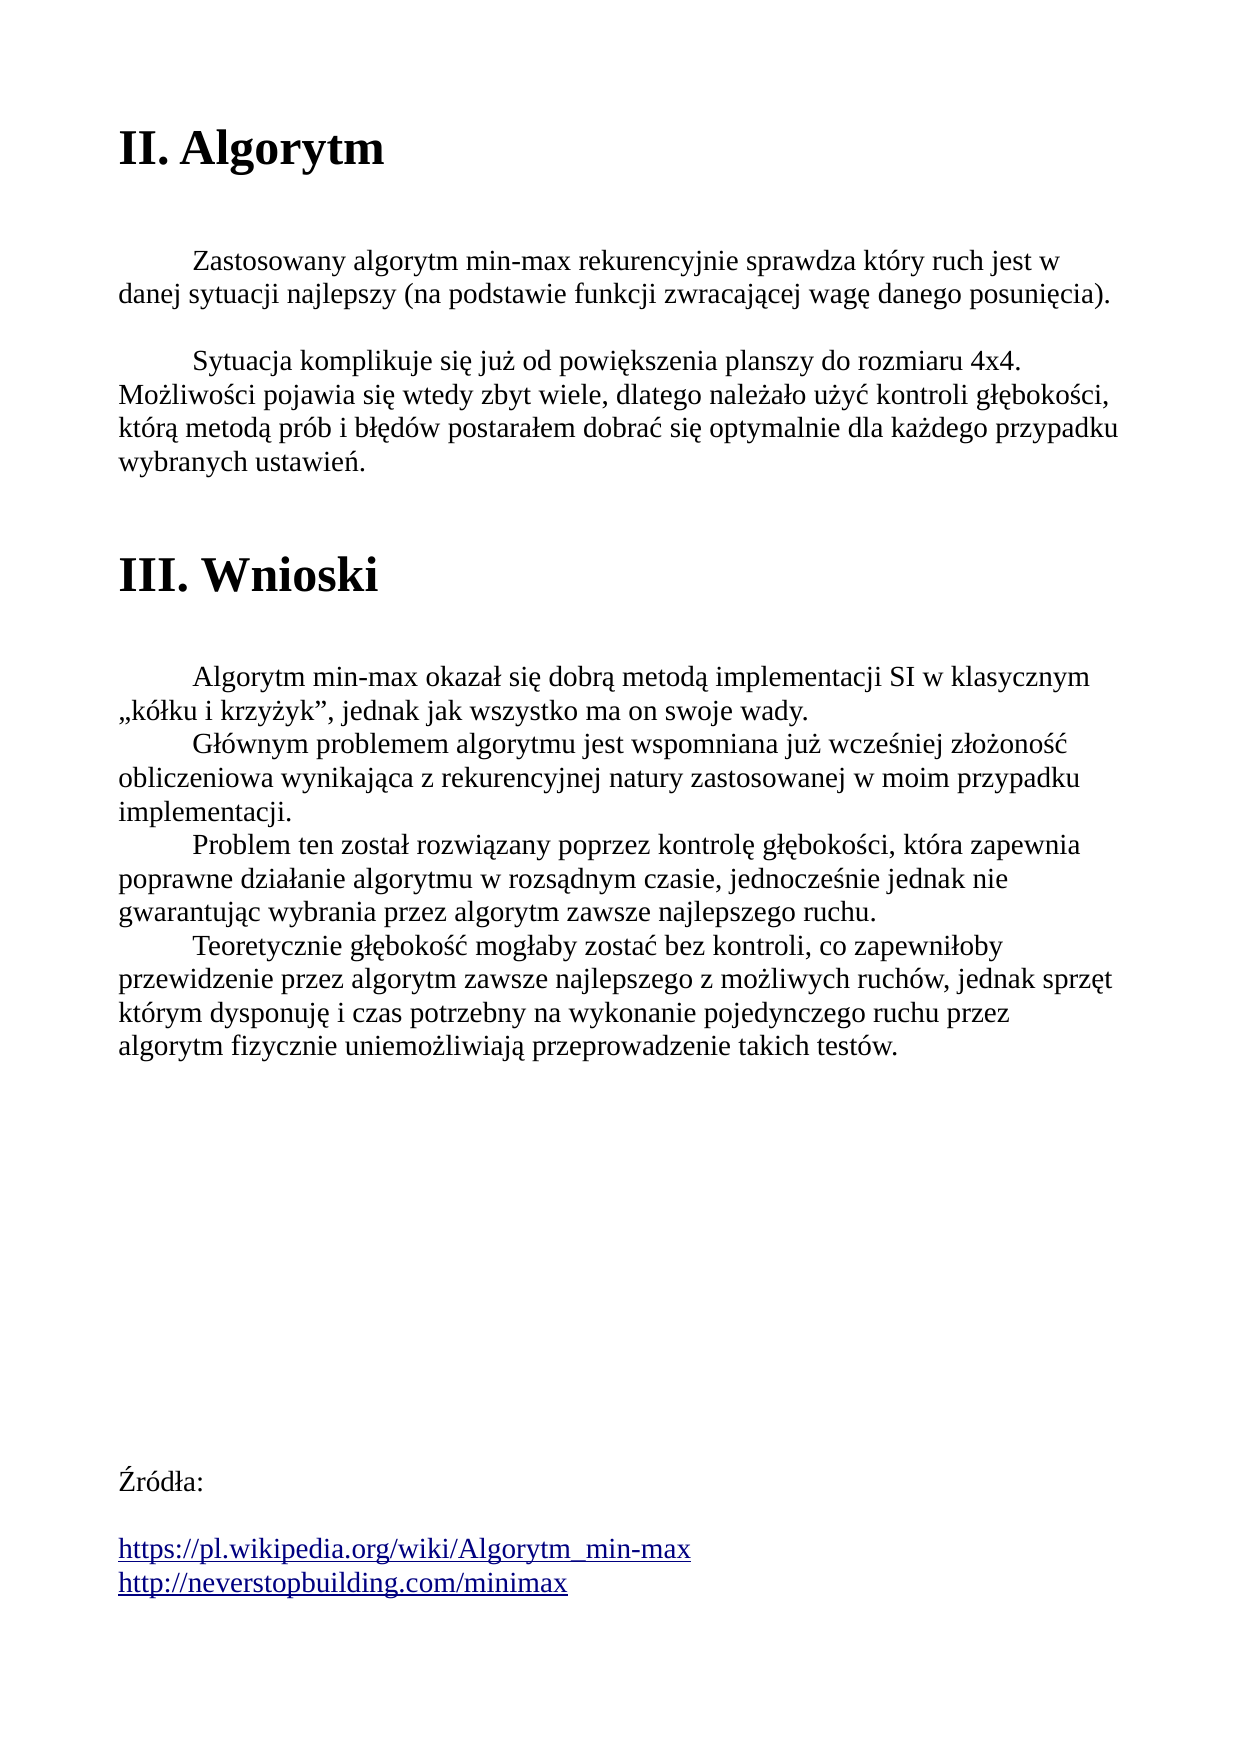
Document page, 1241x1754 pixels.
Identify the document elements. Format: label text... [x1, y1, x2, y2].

text Algorytm min-max okazał się dobrą metodą implementacji SI w klasycznym „kółku i krzyżyk”, jednak jak wszystko ma on swoje wady. [118, 659, 1122, 727]
text https://pl.wikipedia.org/wiki/Algorytm_min-max [118, 1532, 1122, 1565]
text Zastosowany algorytm min-max rekurencyjnie sprawdza który ruch jest w danej sytuacji najlepszy (na podstawie funkcji zwracającej wagę danego posunięcia). [118, 243, 1122, 310]
text Sytuacja komplikuje się już od powiększenia planszy do rozmiaru 4x4. Możliwości pojawia się wtedy zbyt wiele, dlatego należało użyć kontroli głębokości, którą metodą prób i błędów postarałem dobrać się optymalnie dla każdego przypadku wybranych ustawień. [118, 343, 1122, 477]
text III. Wnioski [118, 544, 1122, 602]
text Problem ten został rozwiązany poprzez kontrolę głębokości, która zapewnia poprawne działanie algorytmu w rozsądnym czasie, jednocześnie jednak nie gwarantując wybrania przez algorytm zawsze najlepszego ruchu. [118, 827, 1122, 928]
text Głównym problemem algorytmu jest wspomniana już wcześniej złożoność obliczeniowa wynikająca z rekurencyjnej natury zastosowanej w moim przypadku implementacji. [118, 727, 1122, 827]
text Źródła: [118, 1464, 1122, 1498]
text II. Algorytm [118, 118, 1122, 176]
text Teoretycznie głębokość mogłaby zostać bez kontroli, co zapewniłoby przewidzenie przez algorytm zawsze najlepszego z możliwych ruchów, jednak sprzęt którym dysponuję i czas potrzebny na wykonanie pojedynczego ruchu przez algorytm fizycznie uniemożliwiają przeprowadzenie takich testów. [118, 928, 1122, 1062]
text http://neverstopbuilding.com/minimax [118, 1565, 1122, 1599]
